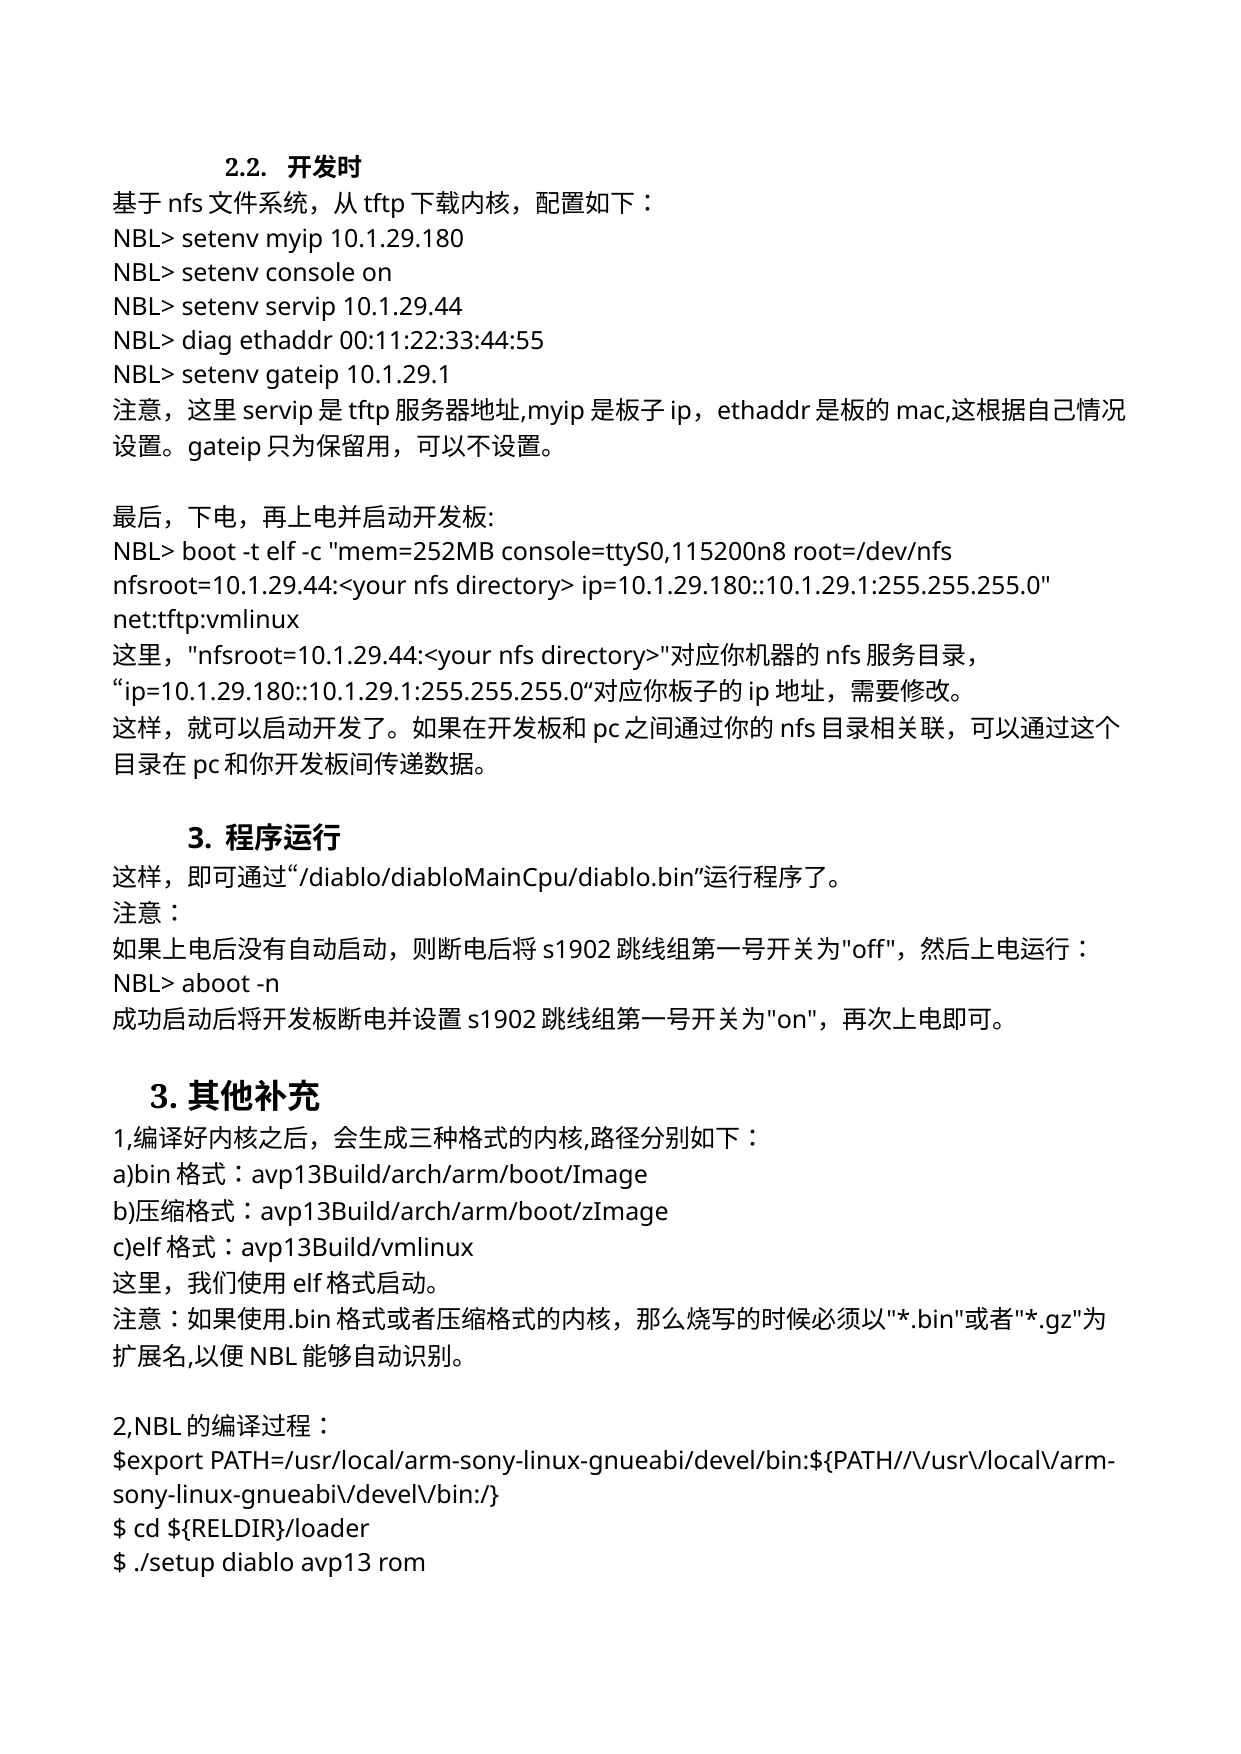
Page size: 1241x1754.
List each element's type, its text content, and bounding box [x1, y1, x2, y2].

text 这样，就可以启动开发了。如果在开发板和pc之间通过你的nfs目录相关联，可以通过这个目录在pc和你开发板间传递数据。 [112, 708, 1128, 781]
subtitle 其他补充 [150, 1070, 1128, 1118]
subtitle 开发时 [225, 148, 1128, 184]
text b)压缩格式：avp13Build/arch/arm/boot/zImage [112, 1191, 1128, 1227]
text 最后，下电，再上电并启动开发板: [112, 497, 1128, 533]
text 基于nfs文件系统，从tftp下载内核，配置如下： [112, 184, 1128, 220]
text 这里，"nfsroot=10.1.29.44:<your nfs directory>"对应你机器的nfs服务目录，“ip=10.1.29.180::10.1.29.1:255.255.255.0“对应你板子的ip地址，需要修改。 [112, 636, 1128, 708]
text 如果上电后没有自动启动，则断电后将s1902跳线组第一号开关为"off"，然后上电运行： [112, 929, 1128, 966]
text 注意，这里servip是tftp服务器地址,myip是板子ip，ethaddr是板的mac,这根据自己情况设置。gateip只为保留用，可以不设置。 [112, 391, 1128, 463]
text $ ./setup diablo avp13 rom [112, 1545, 1128, 1579]
text NBL> aboot -n [112, 966, 1128, 1000]
text 这里，我们使用elf格式启动。 [112, 1263, 1128, 1300]
text 2,NBL的编译过程： [112, 1406, 1128, 1443]
text NBL> setenv myip 10.1.29.180 [112, 220, 1128, 254]
text $export PATH=/usr/local/arm-sony-linux-gnueabi/devel/bin:${PATH//\/usr\/local\/arm-sony-linux-gnueabi\/devel\/bin:/} [112, 1443, 1128, 1511]
text 1,编译好内核之后，会生成三种格式的内核,路径分别如下： [112, 1118, 1128, 1155]
subtitle 程序运行 [187, 814, 1128, 857]
text NBL> diag ethaddr 00:11:22:33:44:55 [112, 322, 1128, 356]
text $ cd ${RELDIR}/loader [112, 1511, 1128, 1545]
text 这样，即可通过“/diablo/diabloMainCpu/diablo.bin”运行程序了。 [112, 857, 1128, 893]
text 成功启动后将开发板断电并设置s1902跳线组第一号开关为"on"，再次上电即可。 [112, 1000, 1128, 1036]
text 注意：如果使用.bin格式或者压缩格式的内核，那么烧写的时候必须以"*.bin"或者"*.gz"为扩展名,以便NBL能够自动识别。 [112, 1300, 1128, 1372]
text NBL> setenv servip 10.1.29.44 [112, 288, 1128, 322]
text NBL> setenv gateip 10.1.29.1 [112, 356, 1128, 391]
text c)elf格式：avp13Build/vmlinux [112, 1227, 1128, 1263]
text 注意： [112, 893, 1128, 929]
text NBL> setenv console on [112, 254, 1128, 288]
text NBL> boot -t elf -c "mem=252MB console=ttyS0,115200n8 root=/dev/nfs nfsroot=10.1.29.44:<your nfs directory> ip=10.1.29.180::10.1.29.1:255.255.255.0" net:tftp:vmlinux [112, 533, 1128, 636]
text a)bin格式：avp13Build/arch/arm/boot/Image [112, 1155, 1128, 1191]
